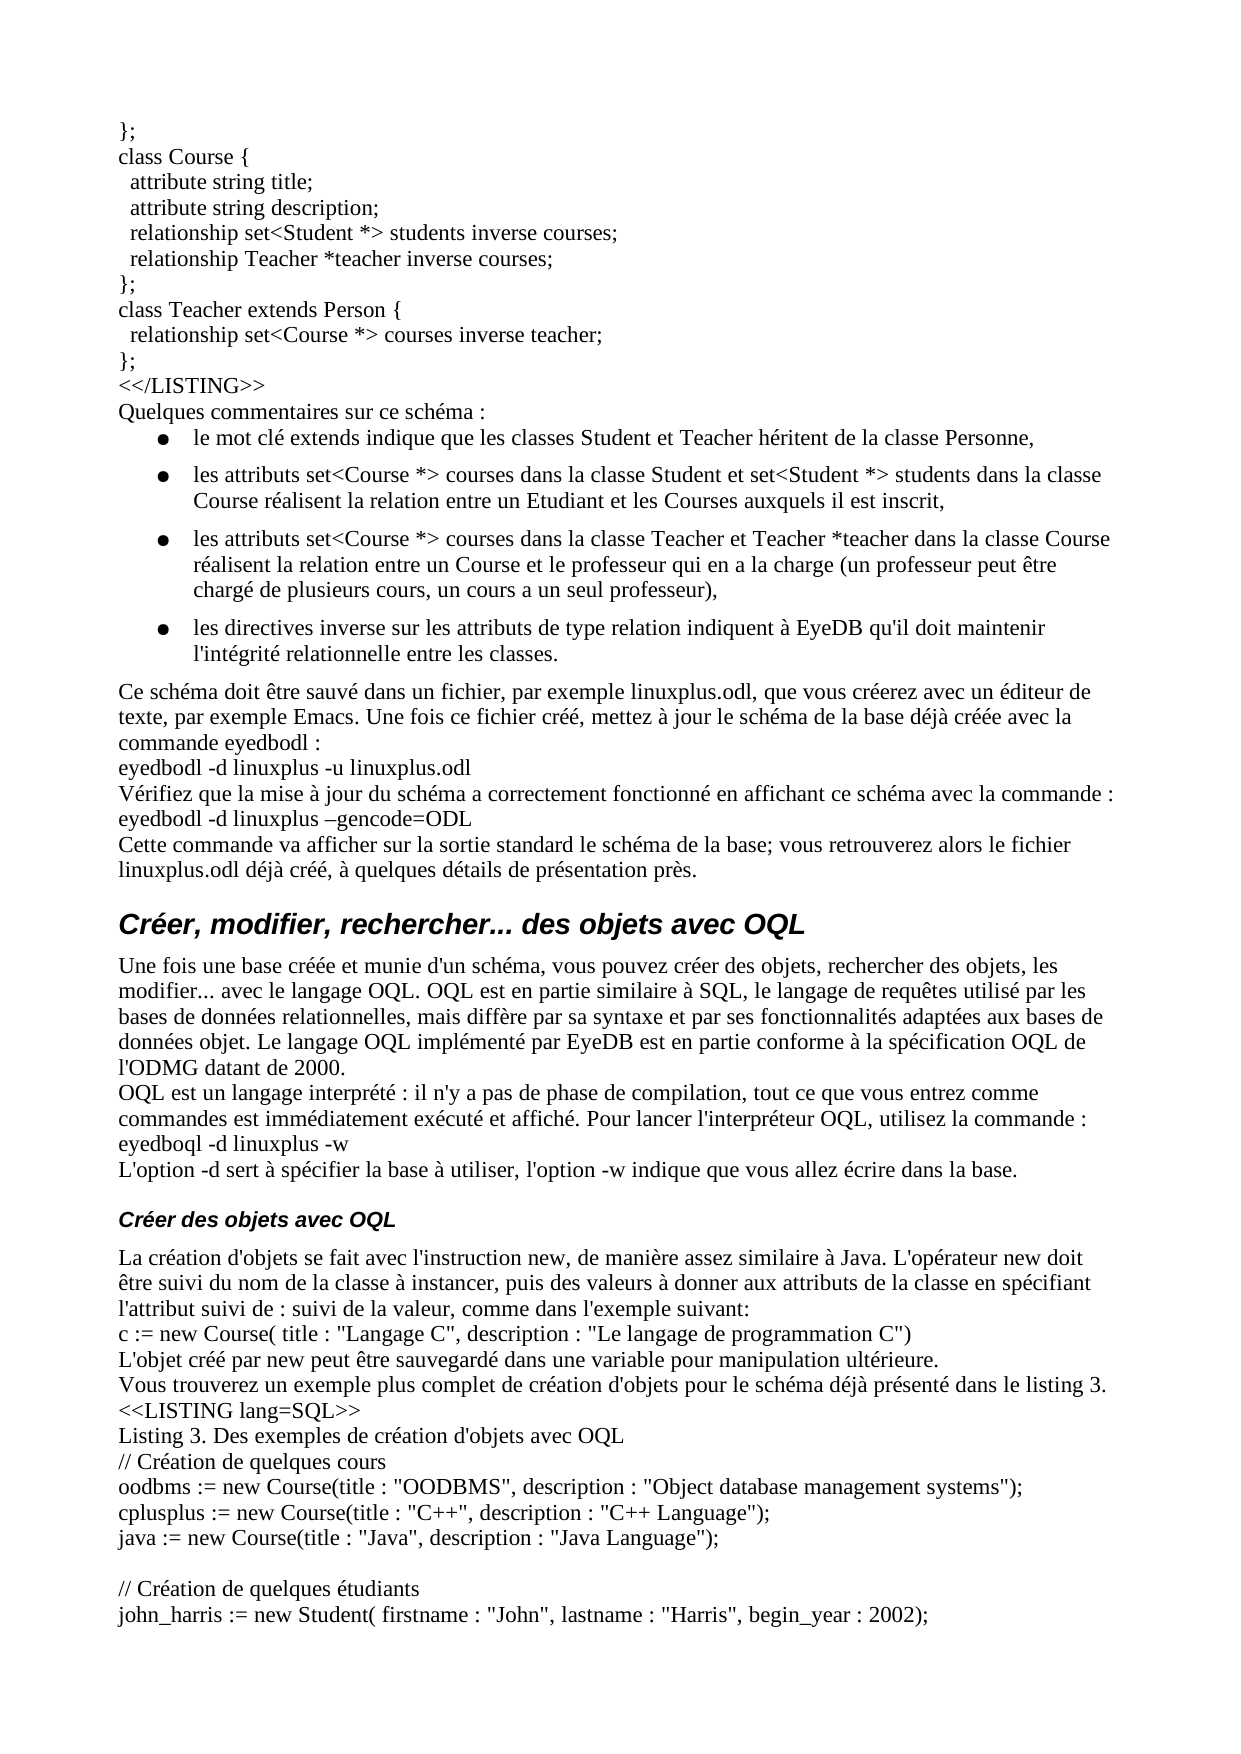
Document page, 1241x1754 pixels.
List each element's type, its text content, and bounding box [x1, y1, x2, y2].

list le mot clé extends indique que les classes Student et Teacher héritent de la classe Personne, [156, 424, 1122, 450]
text OQL est un langage interprété : il n'y a pas de phase de compilation, tout ce que vous entrez comme commandes est immédiatement exécuté et affiché. Pour lancer l'interpréteur OQL, utilisez la commande : [118, 1080, 1122, 1131]
text relationship Teacher *teacher inverse courses; [118, 246, 1122, 271]
text john_harris := new Student( firstname : "John", lastname : "Harris", begin_year : 2002); [118, 1602, 1122, 1627]
text L'option -d sert à spécifier la base à utiliser, l'option -w indique que vous allez écrire dans la base. [118, 1157, 1122, 1182]
text }; [118, 271, 1122, 297]
text eyedbodl -d linuxplus -u linuxplus.odl [118, 755, 1122, 781]
text Vous trouverez un exemple plus complet de création d'objets pour le schéma déjà présenté dans le listing 3. [118, 1372, 1122, 1397]
text eyedbodl -d linuxplus –gencode=ODL [118, 806, 1122, 832]
list les directives inverse sur les attributs de type relation indiquent à EyeDB qu'il doit maintenir l'intégrité relationnelle entre les classes. [156, 615, 1122, 666]
text La création d'objets se fait avec l'instruction new, de manière assez similaire à Java. L'opérateur new doit être suivi du nom de la classe à instancer, puis des valeurs à donner aux attributs de la classe en spécifiant l'attribut suivi de : suivi de la valeur, comme dans l'exemple suivant: [118, 1244, 1122, 1321]
text attribute string title; [118, 169, 1122, 195]
text Vérifiez que la mise à jour du schéma a correctement fonctionné en affichant ce schéma avec la commande : [118, 781, 1122, 806]
text Ce schéma doit être sauvé dans un fichier, par exemple linuxplus.odl, que vous créerez avec un éditeur de texte, par exemple Emacs. Une fois ce fichier créé, mettez à jour le schéma de la base déjà créée avec la commande eyedbodl : [118, 678, 1122, 755]
text }; [118, 348, 1122, 373]
text L'objet créé par new peut être sauvegardé dans une variable pour manipulation ultérieure. [118, 1346, 1122, 1372]
text oodbms := new Course(title : "OODBMS", description : "Object database management systems"); [118, 1474, 1122, 1499]
text cplusplus := new Course(title : "C++", description : "C++ Language"); [118, 1499, 1122, 1525]
text class Teacher extends Person { [118, 297, 1122, 322]
text attribute string description; [118, 195, 1122, 220]
text Une fois une base créée et munie d'un schéma, vous pouvez créer des objets, rechercher des objets, les modifier... avec le langage OQL. OQL est en partie similaire à SQL, le langage de requêtes utilisé par les bases de données relationnelles, mais diffère par sa syntaxe et par ses fonctionnalités adaptées aux bases de données objet. Le langage OQL implémenté par EyeDB est en partie conforme à la spécification OQL de l'ODMG datant de 2000. [118, 953, 1122, 1080]
subtitle Créer, modifier, rechercher... des objets avec OQL [118, 908, 1122, 940]
text Listing 3. Des exemples de création d'objets avec OQL [118, 1423, 1122, 1448]
text eyedboql -d linuxplus -w [118, 1131, 1122, 1157]
text java := new Course(title : "Java", description : "Java Language"); [118, 1525, 1122, 1551]
text Cette commande va afficher sur la sortie standard le schéma de la base; vous retrouverez alors le fichier linuxplus.odl déjà créé, à quelques détails de présentation près. [118, 832, 1122, 883]
text c := new Course( title : "Langage C", description : "Le langage de programmation C") [118, 1321, 1122, 1346]
text Quelques commentaires sur ce schéma : [118, 399, 1122, 424]
text relationship set<Student *> students inverse courses; [118, 220, 1122, 246]
text class Course { [118, 144, 1122, 169]
text <<LISTING lang=SQL>> [118, 1397, 1122, 1423]
text }; [118, 118, 1122, 144]
text relationship set<Course *> courses inverse teacher; [118, 322, 1122, 348]
list les attributs set<Course *> courses dans la classe Student et set<Student *> students dans la classe Course réalisent la relation entre un Etudiant et les Courses auxquels il est inscrit, [156, 462, 1122, 513]
text // Création de quelques cours [118, 1448, 1122, 1474]
text // Création de quelques étudiants [118, 1576, 1122, 1602]
subtitle Créer des objets avec OQL [118, 1207, 1122, 1232]
list les attributs set<Course *> courses dans la classe Teacher et Teacher *teacher dans la classe Course réalisent la relation entre un Course et le professeur qui en a la charge (un professeur peut être chargé de plusieurs cours, un cours a un seul professeur), [156, 526, 1122, 602]
text <</LISTING>> [118, 373, 1122, 399]
